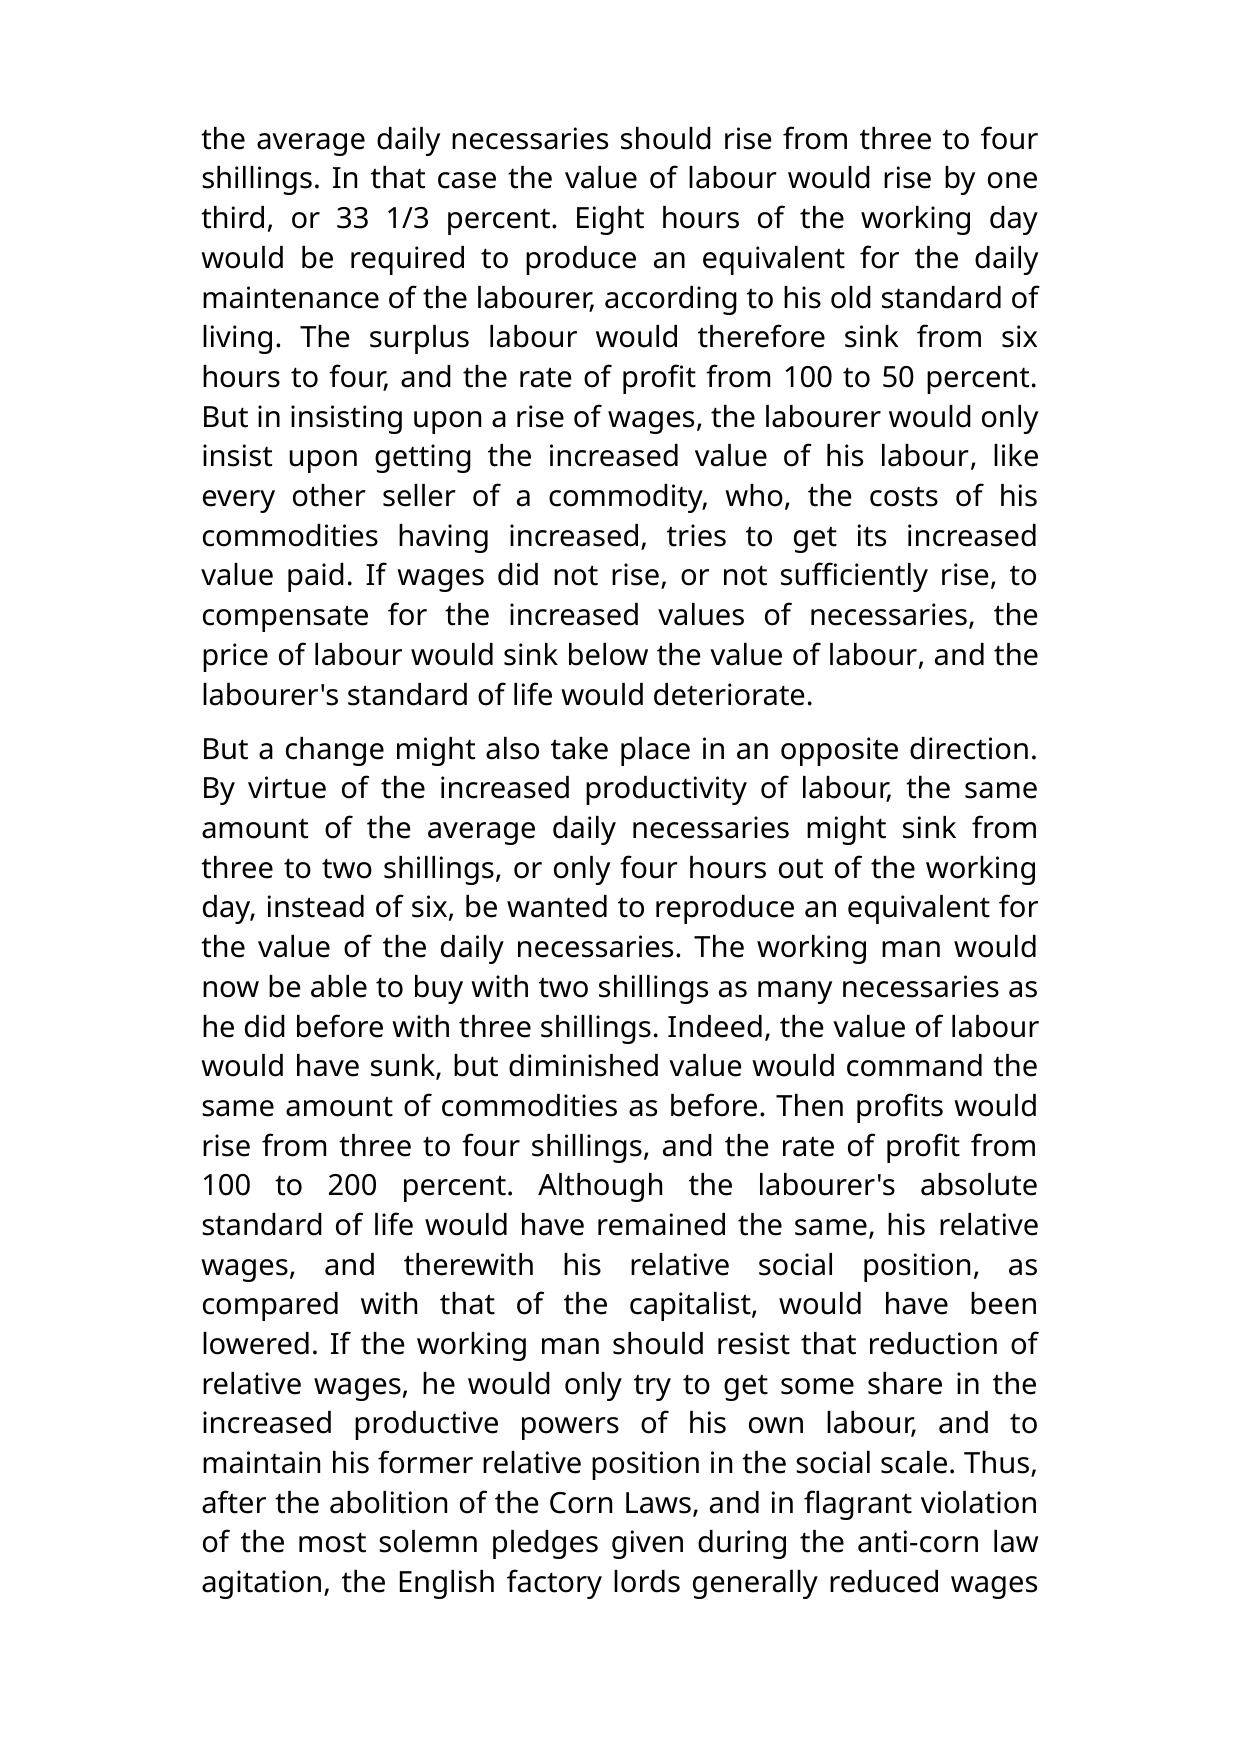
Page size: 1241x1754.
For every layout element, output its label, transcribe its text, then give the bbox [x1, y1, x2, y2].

text the average daily necessaries should rise from three to four shillings. In that case the value of labour would rise by one third, or 33 1/3 percent. Eight hours of the working day would be required to produce an equivalent for the daily maintenance of the labourer, according to his old standard of living. The surplus labour would therefore sink from six hours to four, and the rate of profit from 100 to 50 percent. But in insisting upon a rise of wages, the labourer would only insist upon getting the increased value of his labour, like every other seller of a commodity, who, the costs of his commodities having increased, tries to get its increased value paid. If wages did not rise, or not sufficiently rise, to compensate for the increased values of necessaries, the price of labour would sink below the value of labour, and the labourer's standard of life would deteriorate. [201, 118, 1039, 713]
text But a change might also take place in an opposite direction. By virtue of the increased productivity of labour, the same amount of the average daily necessaries might sink from three to two shillings, or only four hours out of the working day, instead of six, be wanted to reproduce an equivalent for the value of the daily necessaries. The working man would now be able to buy with two shillings as many necessaries as he did before with three shillings. Indeed, the value of labour would have sunk, but diminished value would command the same amount of commodities as before. Then profits would rise from three to four shillings, and the rate of profit from 100 to 200 percent. Although the labourer's absolute standard of life would have remained the same, his relative wages, and therewith his relative social position, as compared with that of the capitalist, would have been lowered. If the working man should resist that reduction of relative wages, he would only try to get some share in the increased productive powers of his own labour, and to maintain his former relative position in the social scale. Thus, after the abolition of the Corn Laws, and in flagrant violation of the most solemn pledges given during the anti-corn law agitation, the English factory lords generally reduced wages [201, 728, 1039, 1601]
